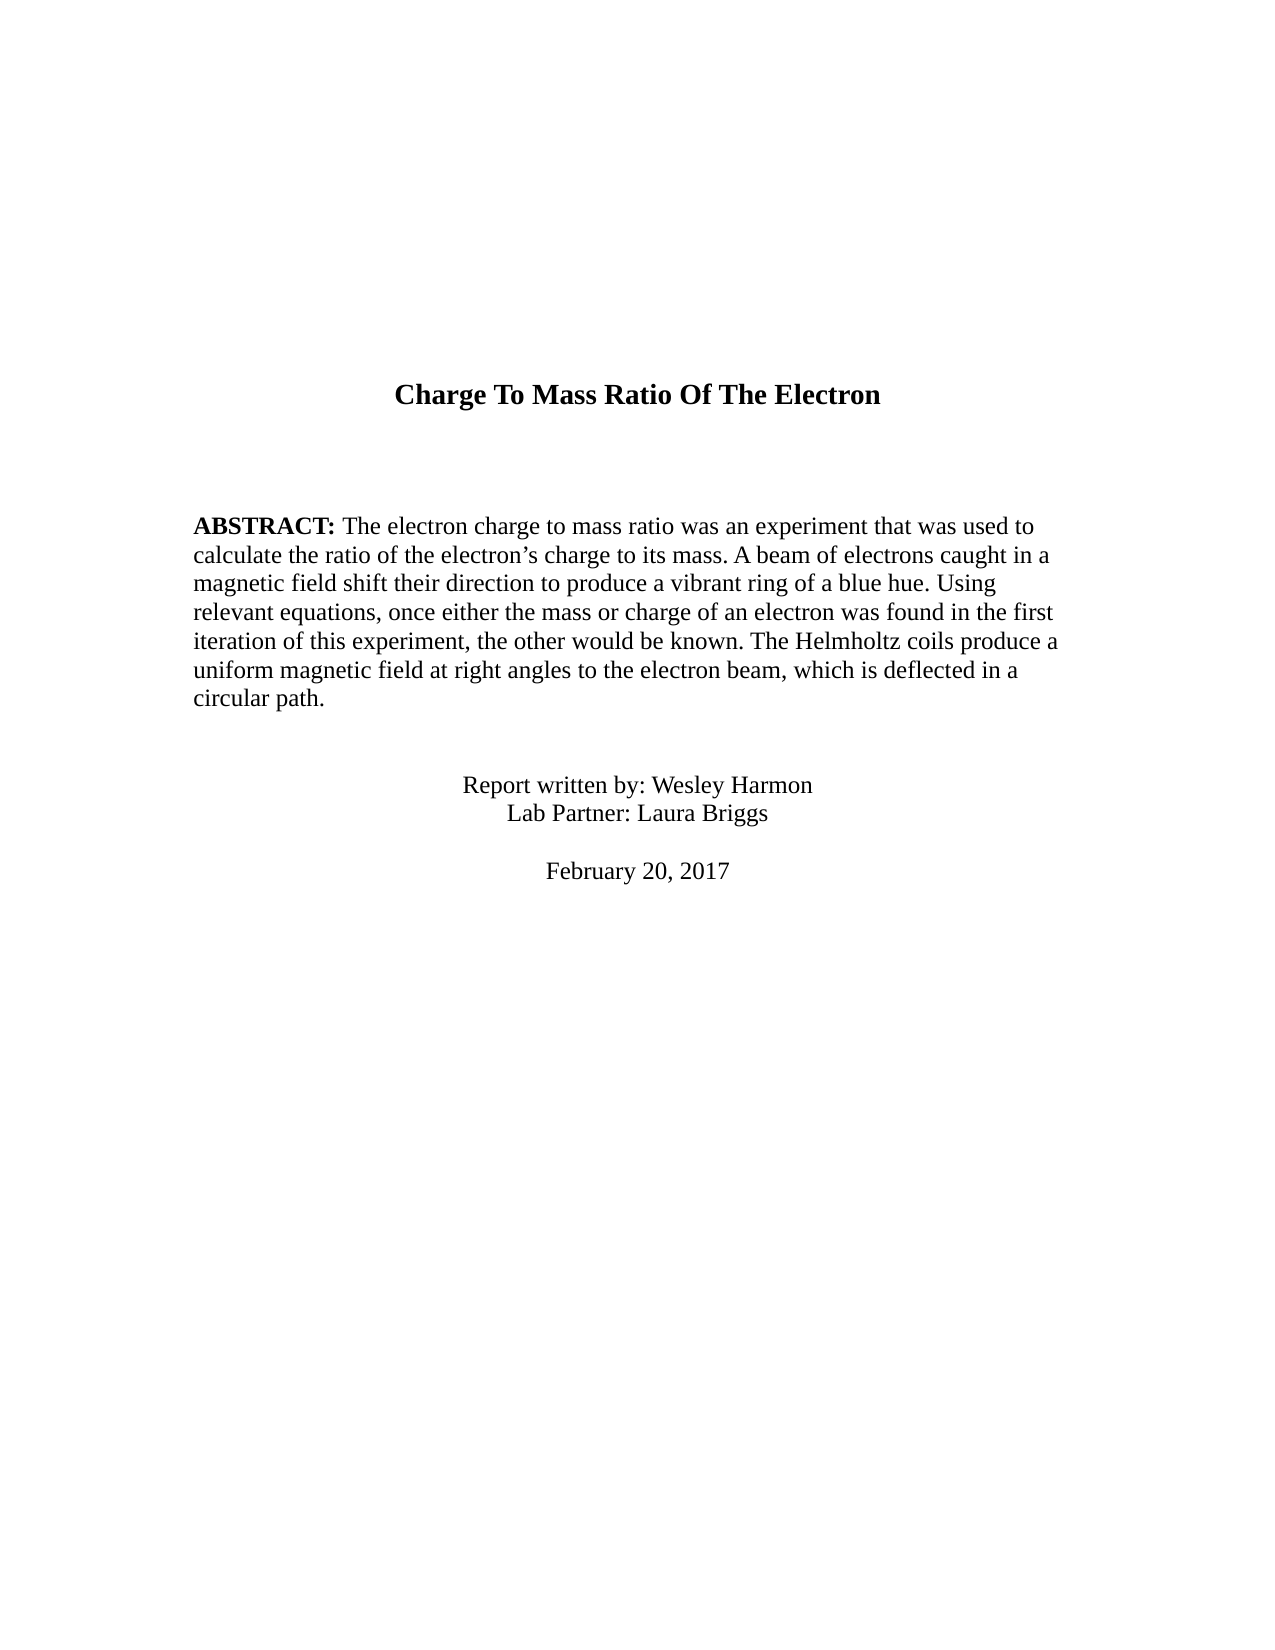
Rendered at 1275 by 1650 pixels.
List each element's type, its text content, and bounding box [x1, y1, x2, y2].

text Lab Partner: Laura Briggs [193, 798, 1082, 827]
text Report written by: Wesley Harmon [193, 770, 1082, 798]
text ABSTRACT: The electron charge to mass ratio was an experiment that was used to calculate the ratio of the electron’s charge to its mass. A beam of electrons caught in a magnetic field shift their direction to produce a vibrant ring of a blue hue. Using relevant equations, once either the mass or charge of an electron was found in the first iteration of this experiment, the other would be known. The Helmholtz coils produce a uniform magnetic field at right angles to the electron beam, which is deflected in a circular path. [193, 511, 1082, 712]
text February 20, 2017 [193, 856, 1082, 885]
text Charge To Mass Ratio Of The Electron [118, 377, 1157, 410]
